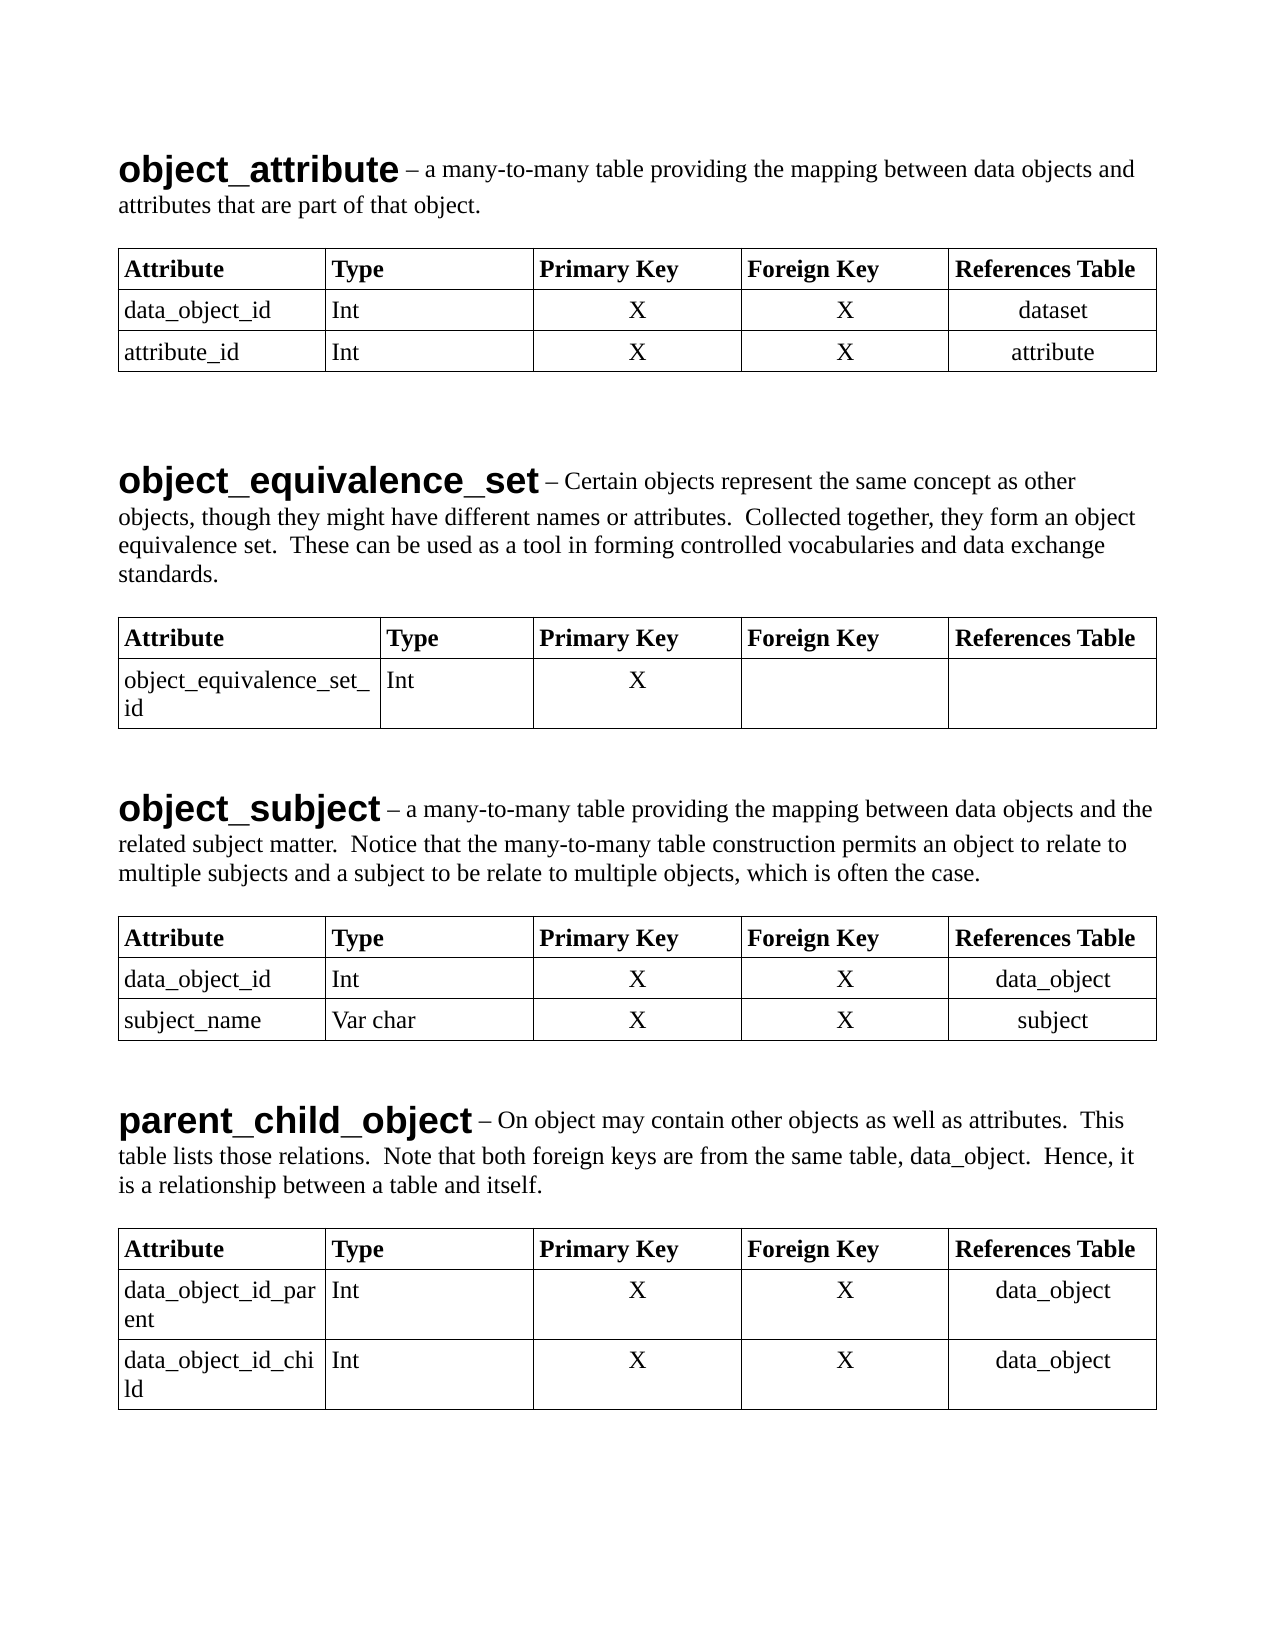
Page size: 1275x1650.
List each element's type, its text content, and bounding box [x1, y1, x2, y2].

table_cell data_object_id_child [119, 1340, 325, 1409]
table_header Primary Key [534, 1229, 741, 1269]
table_cell data_object_id_parent [119, 1270, 325, 1339]
table_header Type [326, 917, 533, 957]
table_cell X [534, 331, 741, 371]
table_cell X [742, 331, 948, 371]
table_header Attribute [119, 249, 325, 289]
subtitle parent_child_object [118, 1098, 472, 1141]
table_cell X [534, 1340, 741, 1409]
table_cell subject [949, 999, 1156, 1039]
table_header References Table [949, 618, 1156, 658]
table_cell Var char [326, 999, 533, 1039]
table_header References Table [949, 917, 1156, 957]
table_cell X [534, 1270, 741, 1339]
table_cell X [742, 1270, 948, 1339]
table_header References Table [949, 249, 1156, 289]
text – a many-to-many table providing the mapping between data objects and attributes that are part of that object. [118, 147, 1157, 219]
table_cell X [534, 958, 741, 998]
table_header Type [326, 1229, 533, 1269]
table_header Foreign Key [742, 1229, 948, 1269]
table_cell X [742, 1340, 948, 1409]
table_cell data_object [949, 1340, 1156, 1409]
table_header Attribute [119, 1229, 325, 1269]
text – a many-to-many table providing the mapping between data objects and the related subject matter. Notice that the many-to-many table construction permits an object to relate to multiple subjects and a subject to be relate to multiple objects, which is often the case. [118, 786, 1157, 887]
table_cell X [742, 958, 948, 998]
table_header Attribute [119, 618, 380, 658]
subtitle object_attribute [118, 147, 399, 190]
table_header Type [326, 249, 533, 289]
table_cell [949, 659, 1156, 728]
table_cell [742, 659, 948, 728]
table_cell X [534, 999, 741, 1039]
table_header Primary Key [534, 249, 741, 289]
table_cell X [742, 290, 948, 330]
table_header Foreign Key [742, 249, 948, 289]
table_cell attribute [949, 331, 1156, 371]
subtitle object_subject [118, 786, 381, 829]
table_header Primary Key [534, 618, 741, 658]
text – Certain objects represent the same concept as other objects, though they might have different names or attributes. Collected together, they form an object equivalence set. These can be used as a tool in forming controlled vocabularies and data exchange standards. [118, 458, 1157, 588]
table_header Attribute [119, 917, 325, 957]
table_cell Int [326, 958, 533, 998]
table_header References Table [949, 1229, 1156, 1269]
table_cell data_object_id [119, 958, 325, 998]
table_cell attribute_id [119, 331, 325, 371]
table_cell Int [326, 1340, 533, 1409]
subtitle object_equivalence_set [118, 458, 539, 502]
table_cell subject_name [119, 999, 325, 1039]
table_cell X [534, 290, 741, 330]
table_header Foreign Key [742, 917, 948, 957]
table_cell data_object [949, 1270, 1156, 1339]
table_header Type [381, 618, 533, 658]
table_cell object_equivalence_set_id [119, 659, 380, 728]
table_header Foreign Key [742, 618, 948, 658]
table_cell X [742, 999, 948, 1039]
table_header Primary Key [534, 917, 741, 957]
table_cell data_object_id [119, 290, 325, 330]
table_cell Int [326, 331, 533, 371]
table_cell Int [326, 290, 533, 330]
table_cell data_object [949, 958, 1156, 998]
text – On object may contain other objects as well as attributes. This table lists those relations. Note that both foreign keys are from the same table, data_object. Hence, it is a relationship between a table and itself. [118, 1098, 1157, 1199]
table_cell dataset [949, 290, 1156, 330]
table_cell Int [381, 659, 533, 728]
table_cell Int [326, 1270, 533, 1339]
table_cell X [534, 659, 741, 728]
